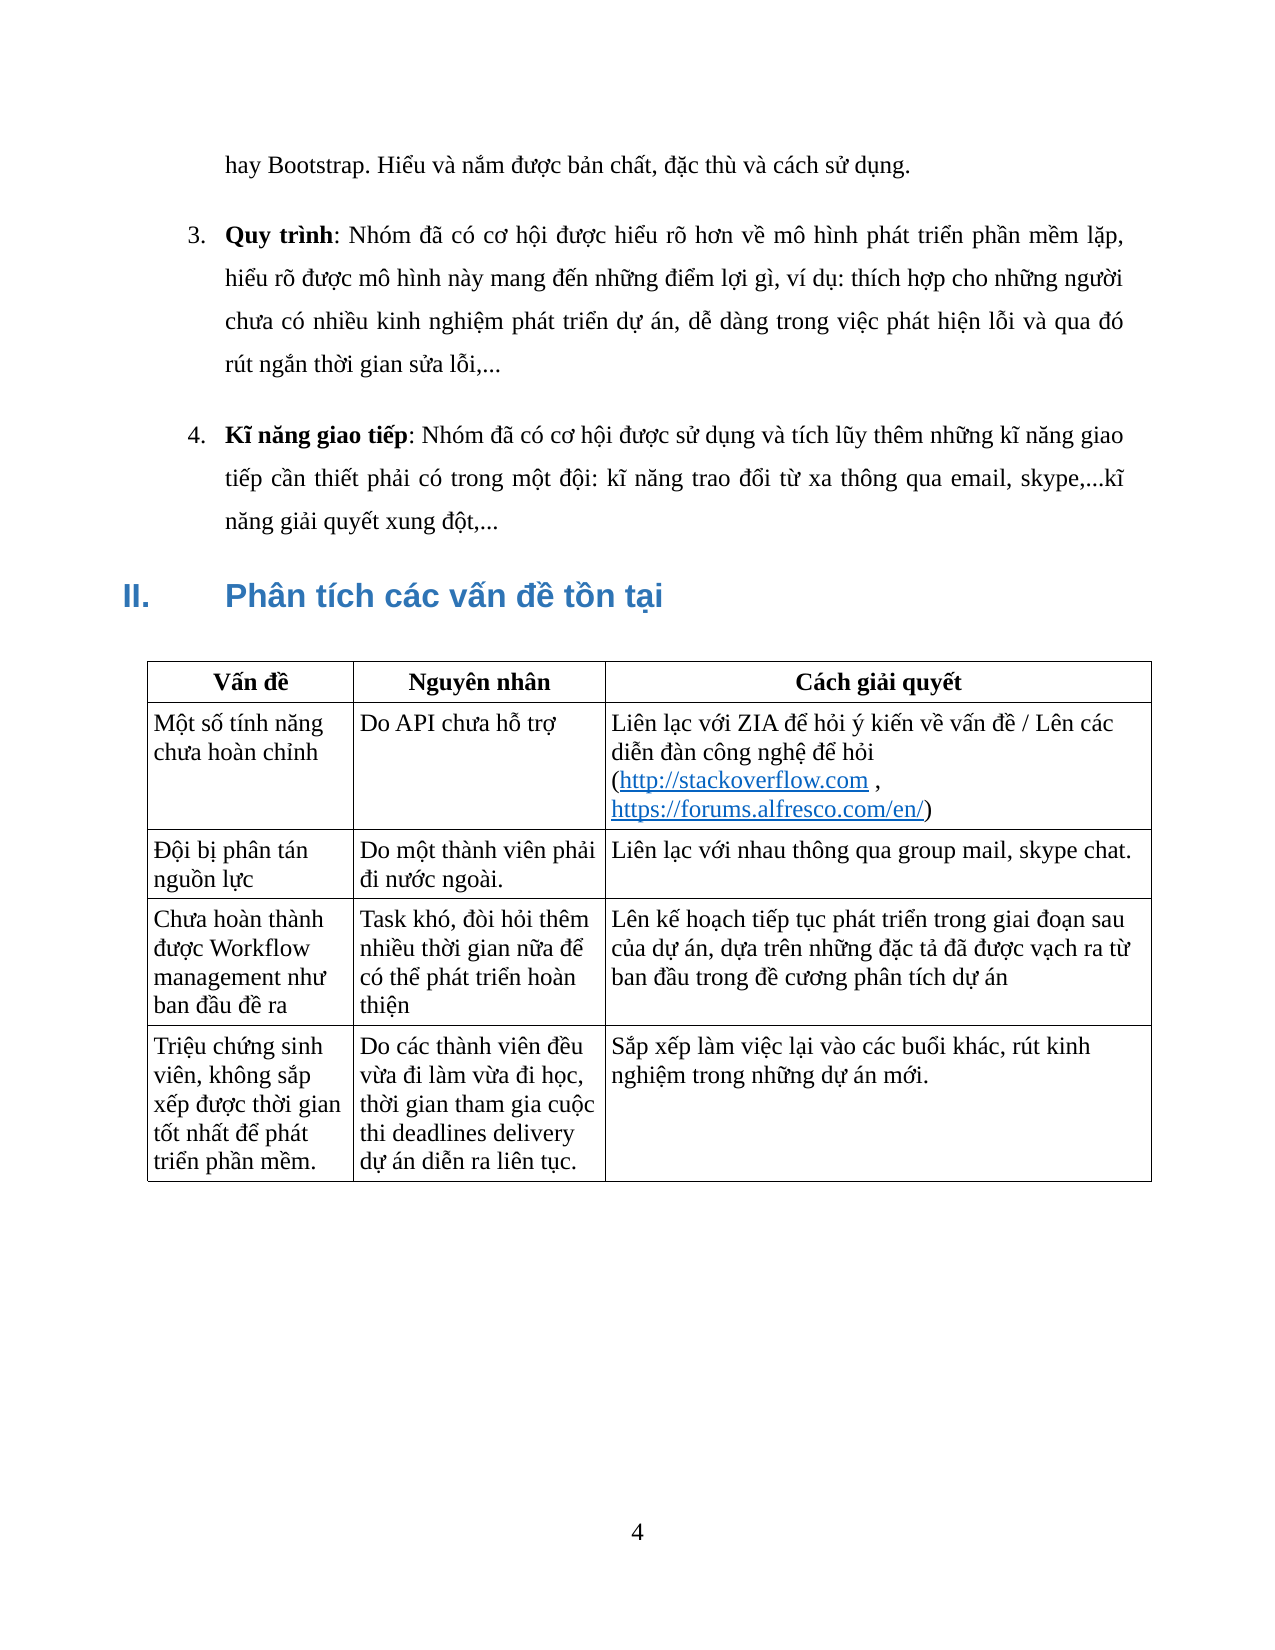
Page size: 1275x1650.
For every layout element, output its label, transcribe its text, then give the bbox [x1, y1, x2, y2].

table_cell Do một thành viên phải đi nước ngoài. [354, 830, 605, 898]
subtitle Phân tích các vấn đề tồn tại [150, 576, 1125, 615]
list Kĩ năng giao tiếp: Nhóm đã có cơ hội được sử dụng và tích lũy thêm những kĩ năng giao tiếp cần thiết phải có trong một đội: kĩ năng trao đổi từ xa thông qua email, skype,...kĩ năng giải quyết xung đột,... [187, 420, 1125, 535]
table_cell Liên lạc với ZIA để hỏi ý kiến về vấn đề / Lên các diễn đàn công nghệ để hỏi (http://stackoverflow.com , https://forums.alfresco.com/en/) [606, 703, 1151, 829]
table_header Nguyên nhân [354, 662, 605, 702]
table_cell Chưa hoàn thành được Workflow management như ban đầu đề ra [148, 899, 353, 1025]
table_header Vấn đề [148, 662, 353, 702]
table_header Cách giải quyết [606, 662, 1151, 702]
table_cell Do API chưa hỗ trợ [354, 703, 605, 829]
table_cell Triệu chứng sinh viên, không sắp xếp được thời gian tốt nhất để phát triển phần mềm. [148, 1026, 353, 1181]
list Quy trình: Nhóm đã có cơ hội được hiểu rõ hơn về mô hình phát triển phần mềm lặp, hiểu rõ được mô hình này mang đến những điểm lợi gì, ví dụ: thích hợp cho những người chưa có nhiều kinh nghiệm phát triển dự án, dễ dàng trong việc phát hiện lỗi và qua đó rút ngắn thời gian sửa lỗi,... [187, 220, 1125, 378]
table_cell Một số tính năng chưa hoàn chỉnh [148, 703, 353, 829]
table_cell Đội bị phân tán nguồn lực [148, 830, 353, 898]
list hay Bootstrap. Hiểu và nắm được bản chất, đặc thù và cách sử dụng. [187, 150, 1125, 179]
table_cell Task khó, đòi hỏi thêm nhiều thời gian nữa để có thể phát triển hoàn thiện [354, 899, 605, 1025]
table_cell Do các thành viên đều vừa đi làm vừa đi học, thời gian tham gia cuộc thi deadlines delivery dự án diễn ra liên tục. [354, 1026, 605, 1181]
table_cell Sắp xếp làm việc lại vào các buổi khác, rút kinh nghiệm trong những dự án mới. [606, 1026, 1151, 1181]
table_cell Liên lạc với nhau thông qua group mail, skype chat. [606, 830, 1151, 898]
table_cell Lên kế hoạch tiếp tục phát triển trong giai đoạn sau của dự án, dựa trên những đặc tả đã được vạch ra từ ban đầu trong đề cương phân tích dự án [606, 899, 1151, 1025]
